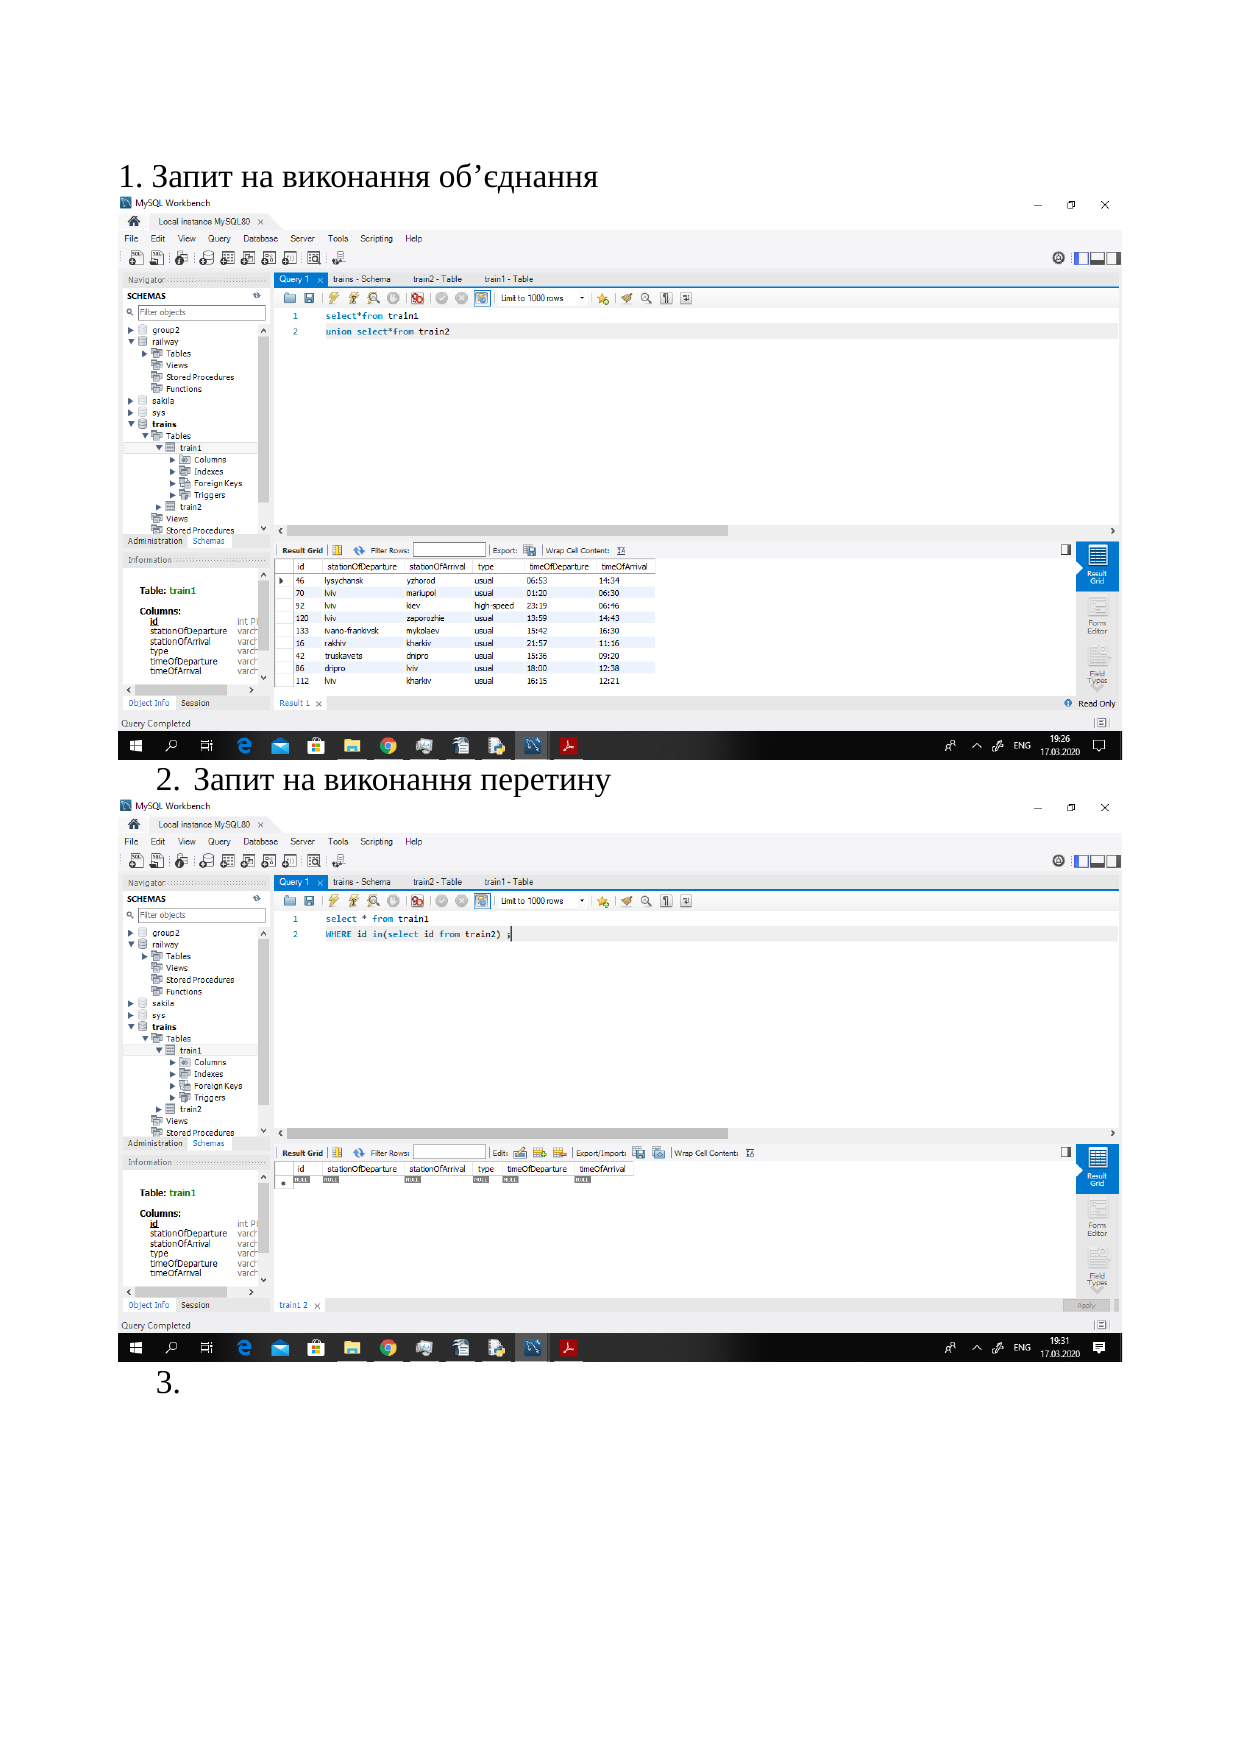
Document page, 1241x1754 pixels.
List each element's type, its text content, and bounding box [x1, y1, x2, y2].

picture [118, 194, 1123, 760]
text 1. Запит на виконання об’єднання [118, 156, 1122, 194]
list Запит на виконання перетину [156, 760, 1122, 797]
picture [118, 797, 1123, 1362]
